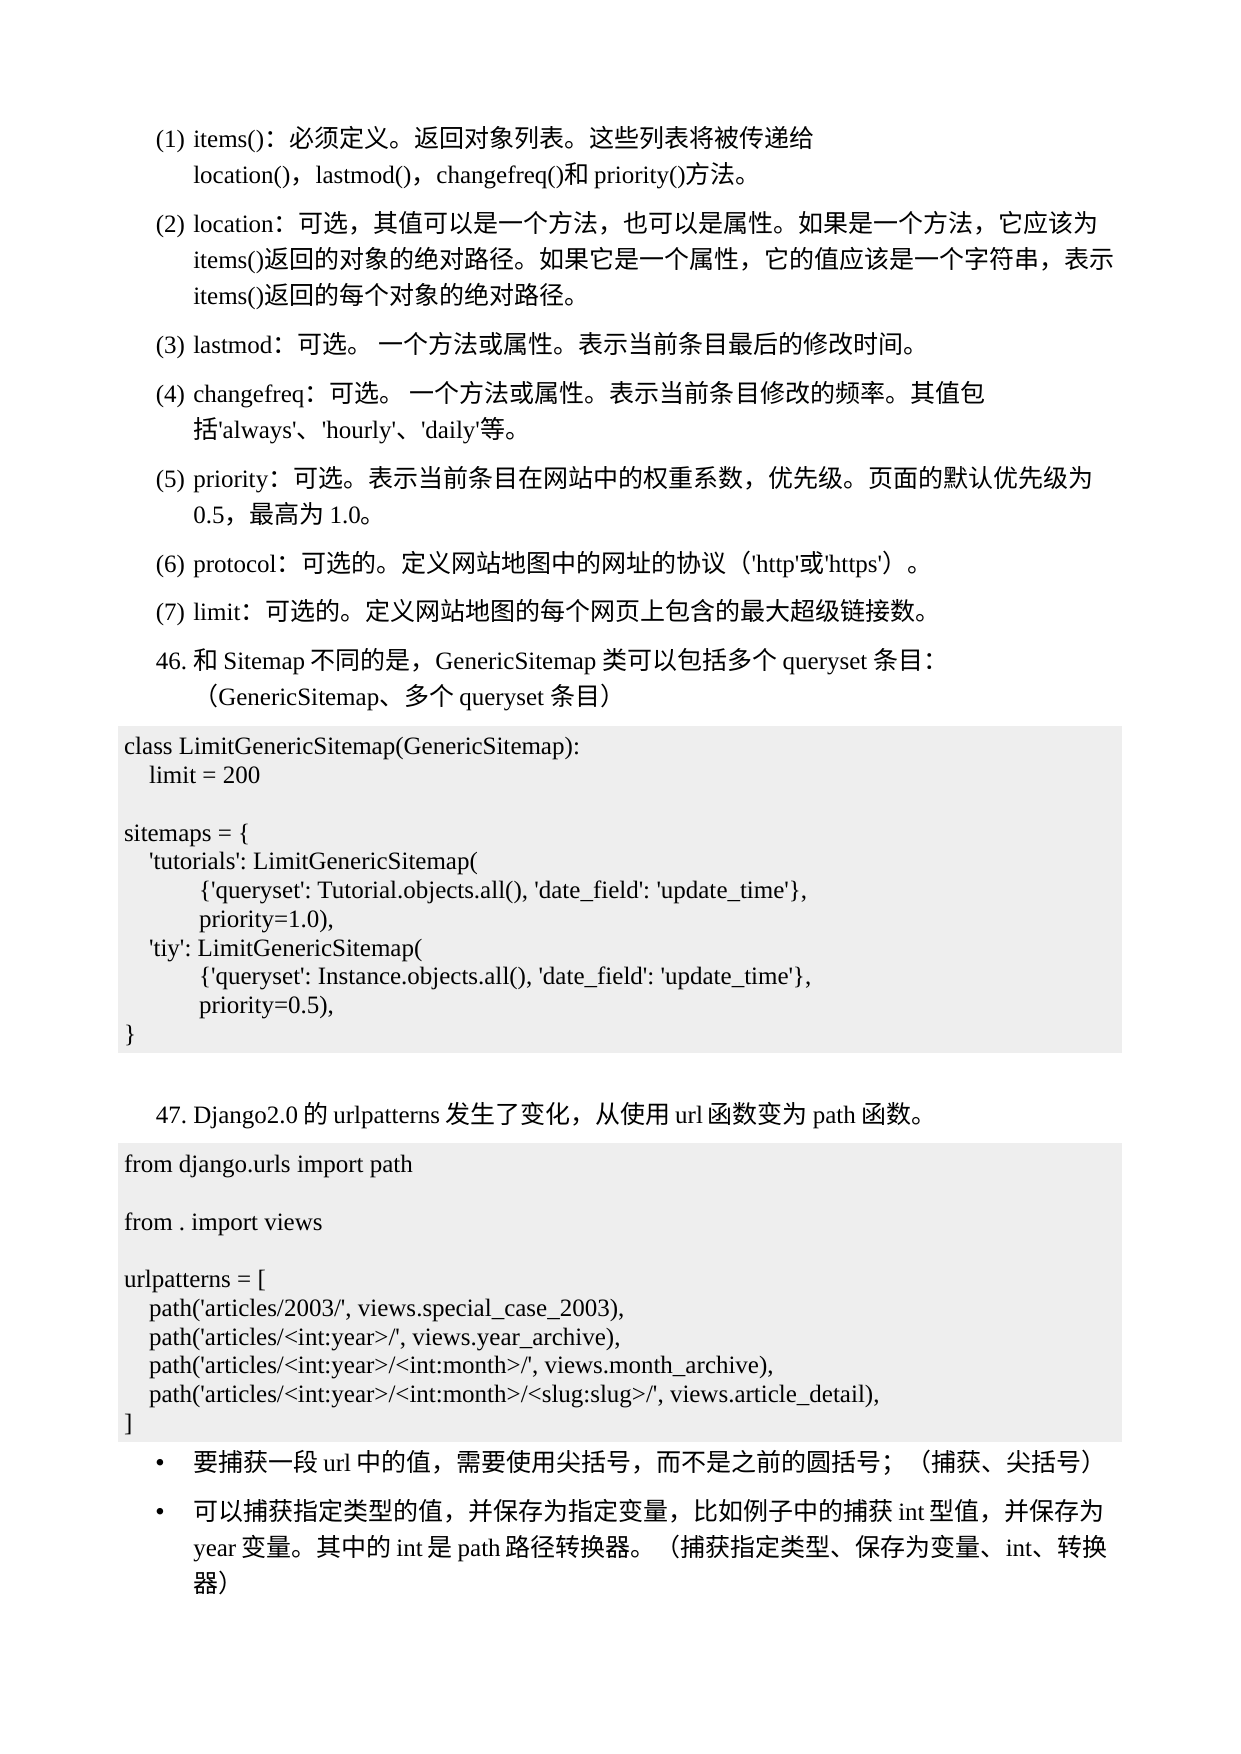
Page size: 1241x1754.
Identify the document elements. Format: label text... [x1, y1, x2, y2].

list protocol：可选的。定义网站地图中的网址的协议（'http'或'https'）。 [156, 543, 1122, 579]
list Django2.0的urlpatterns发生了变化，从使用url函数变为path函数。 [156, 1094, 1122, 1131]
table_header from django.urls import path from . import views urlpatterns = [ path('articles/2003/', views.special_case_2003), path('articles/<int:year>/', views.year_archive), path('articles/<int:year>/<int:month>/', views.month_archive), path('articles/<int:year>/<int:month>/<slug:slug>/', views.article_detail), ] [118, 1143, 1122, 1442]
list priority：可选。表示当前条目在网站中的权重系数，优先级。页面的默认优先级为0.5，最高为1.0。 [156, 458, 1122, 531]
list location：可选，其值可以是一个方法，也可以是属性。如果是一个方法，它应该为items()返回的对象的绝对路径。如果它是一个属性，它的值应该是一个字符串，表示items()返回的每个对象的绝对路径。 [156, 203, 1122, 312]
list 和Sitemap不同的是，GenericSitemap 类可以包括多个queryset 条目：（GenericSitemap、多个queryset 条目） [156, 641, 1122, 713]
list lastmod：可选。 一个方法或属性。表示当前条目最后的修改时间。 [156, 324, 1122, 361]
list 可以捕获指定类型的值，并保存为指定变量，比如例子中的捕获int型值，并保存为year变量。其中的int是path路径转换器。（捕获指定类型、保存为变量、int、转换器） [156, 1491, 1122, 1600]
table_header class LimitGenericSitemap(GenericSitemap): limit = 200 sitemaps = { 'tutorials': LimitGenericSitemap( {'queryset': Tutorial.objects.all(), 'date_field': 'update_time'}, priority=1.0), 'tiy': LimitGenericSitemap( {'queryset': Instance.objects.all(), 'date_field': 'update_time'}, priority=0.5), } [118, 726, 1122, 1053]
list limit：可选的。定义网站地图的每个网页上包含的最大超级链接数。 [156, 592, 1122, 628]
list items()：必须定义。返回对象列表。这些列表将被传递给location()，lastmod()，changefreq()和priority()方法。 [156, 118, 1122, 191]
list 要捕获一段url中的值，需要使用尖括号，而不是之前的圆括号；（捕获、尖括号） [156, 1442, 1122, 1478]
list changefreq：可选。 一个方法或属性。表示当前条目修改的频率。其值包括'always'、'hourly'、'daily'等。 [156, 373, 1122, 446]
